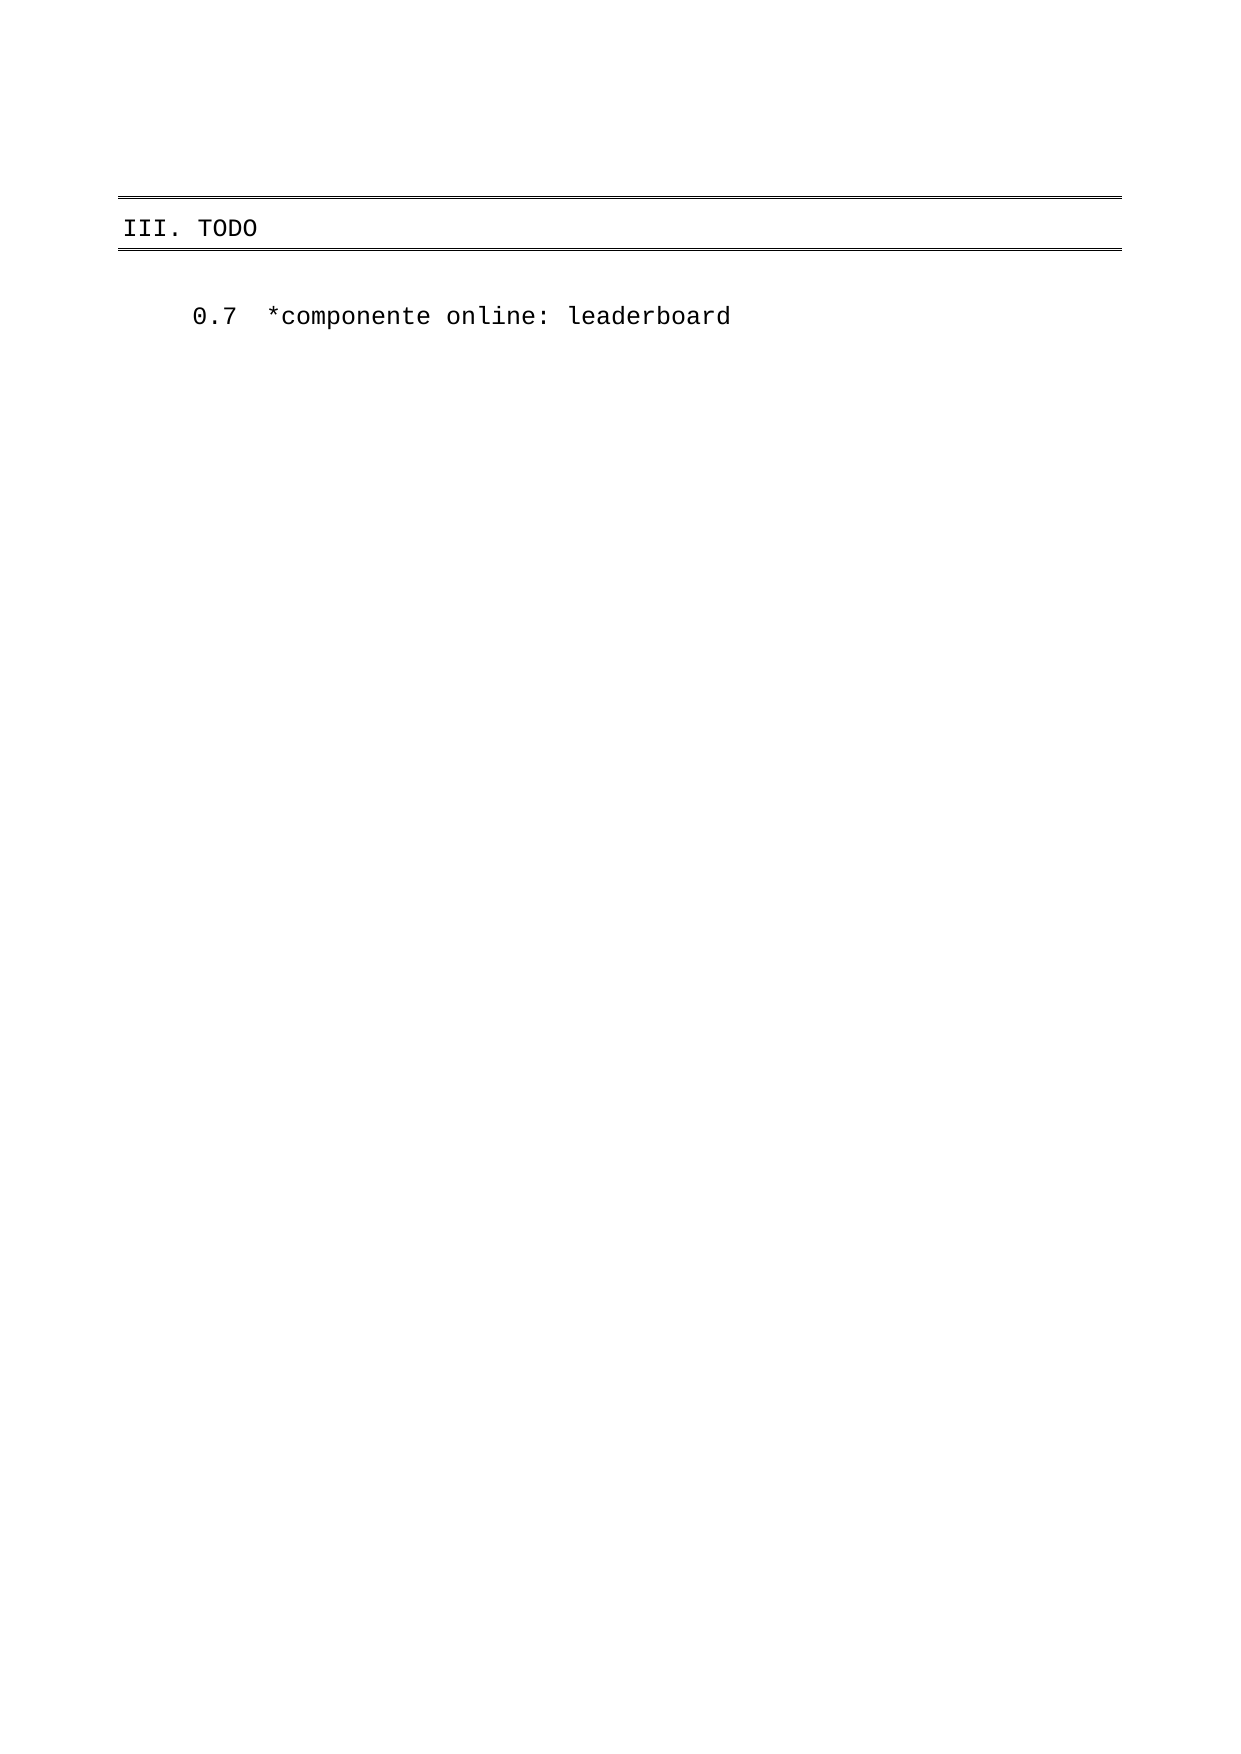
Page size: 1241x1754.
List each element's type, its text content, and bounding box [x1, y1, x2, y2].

text III. TODO [118, 211, 1122, 248]
text 0.7 *componente online: leaderboard [118, 303, 1122, 332]
